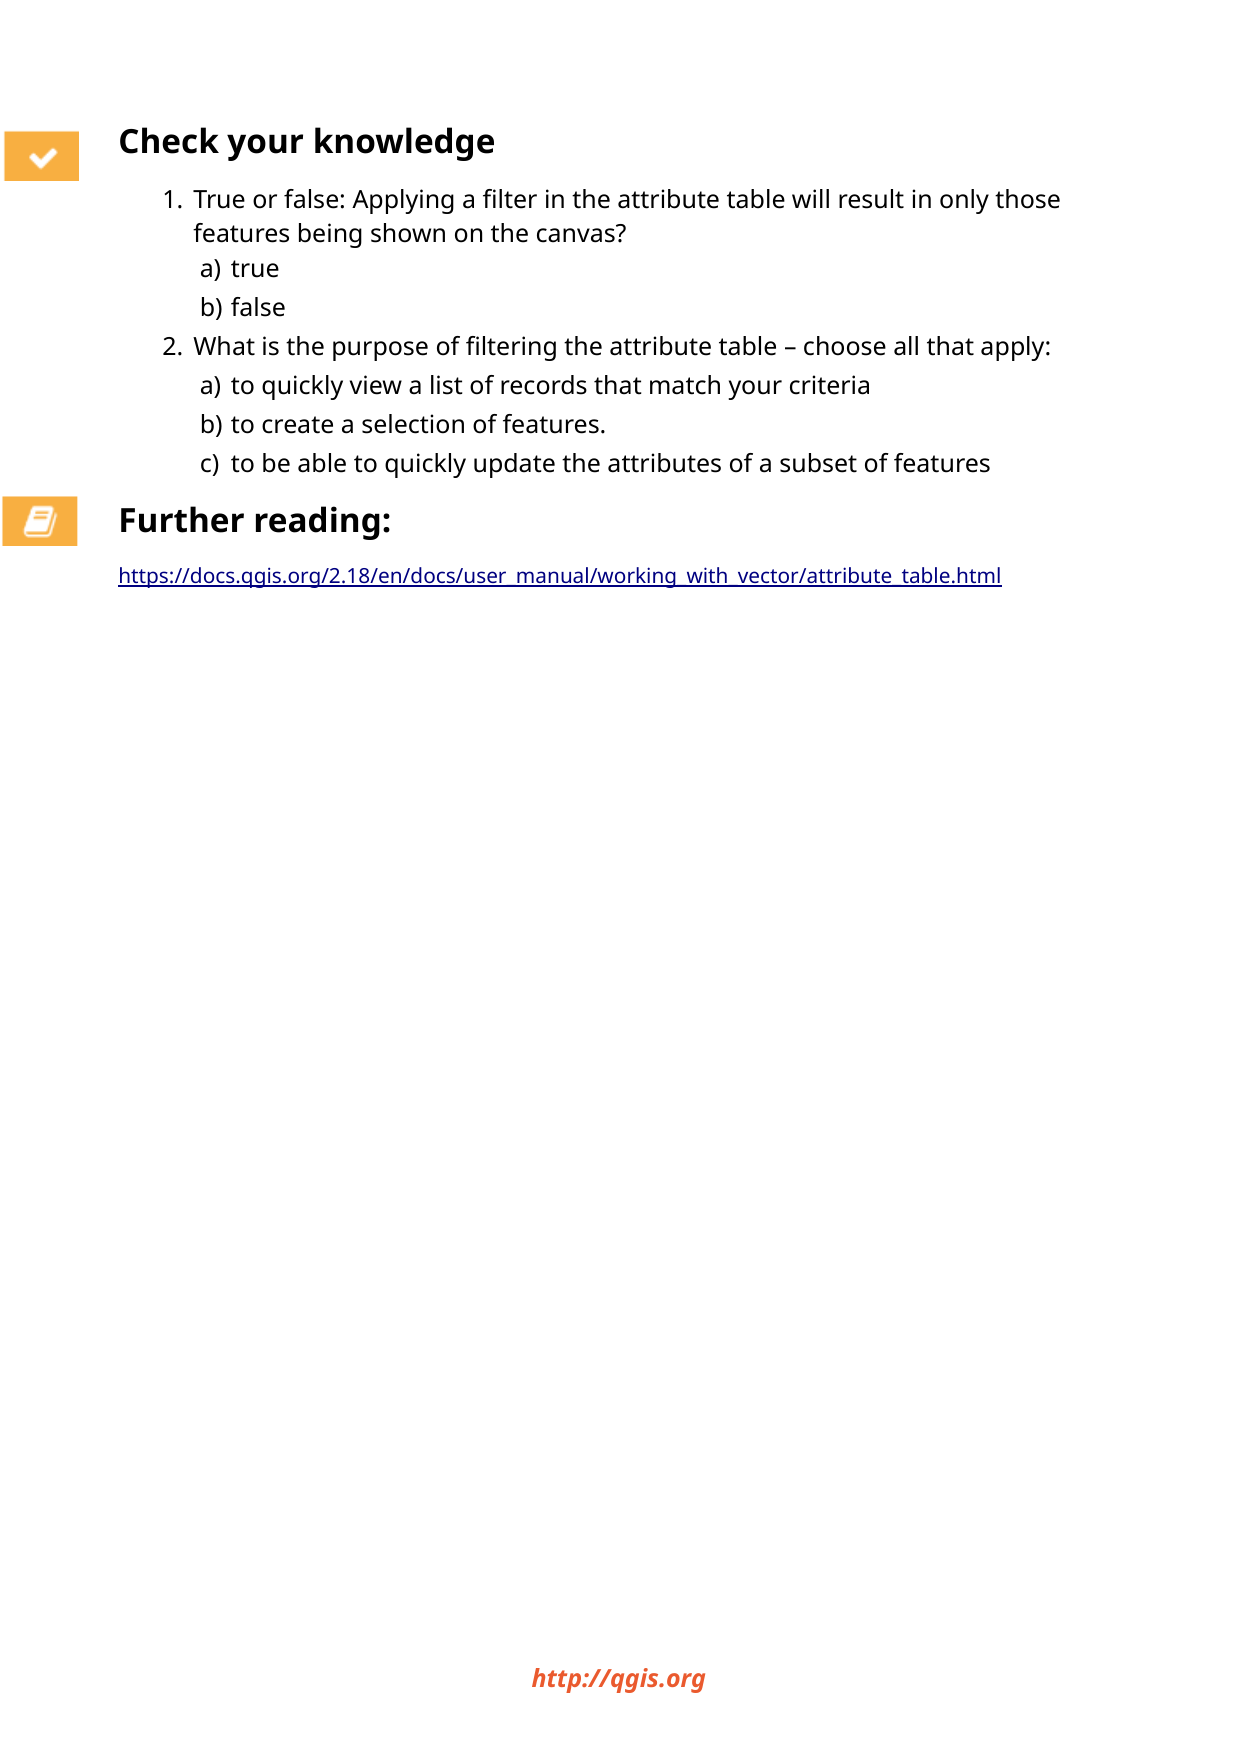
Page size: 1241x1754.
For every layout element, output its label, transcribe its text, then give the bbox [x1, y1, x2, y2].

list What is the purpose of filtering the attribute table – choose all that apply: [156, 328, 1122, 363]
subtitle Further reading: [118, 497, 1122, 542]
list to create a selection of features. [193, 407, 1122, 441]
subtitle Check your knowledge [118, 118, 1122, 163]
list true [193, 250, 1122, 284]
list to quickly view a list of records that match your criteria [193, 368, 1122, 402]
list false [193, 289, 1122, 323]
picture [1, 496, 78, 546]
list True or false: Applying a filter in the attribute table will result in only those features being shown on the canvas? [156, 182, 1122, 250]
list to be able to quickly update the attributes of a subset of features [193, 446, 1122, 480]
picture [3, 130, 79, 181]
text https://docs.qgis.org/2.18/en/docs/user_manual/working_with_vector/attribute_table.html [118, 561, 1122, 589]
